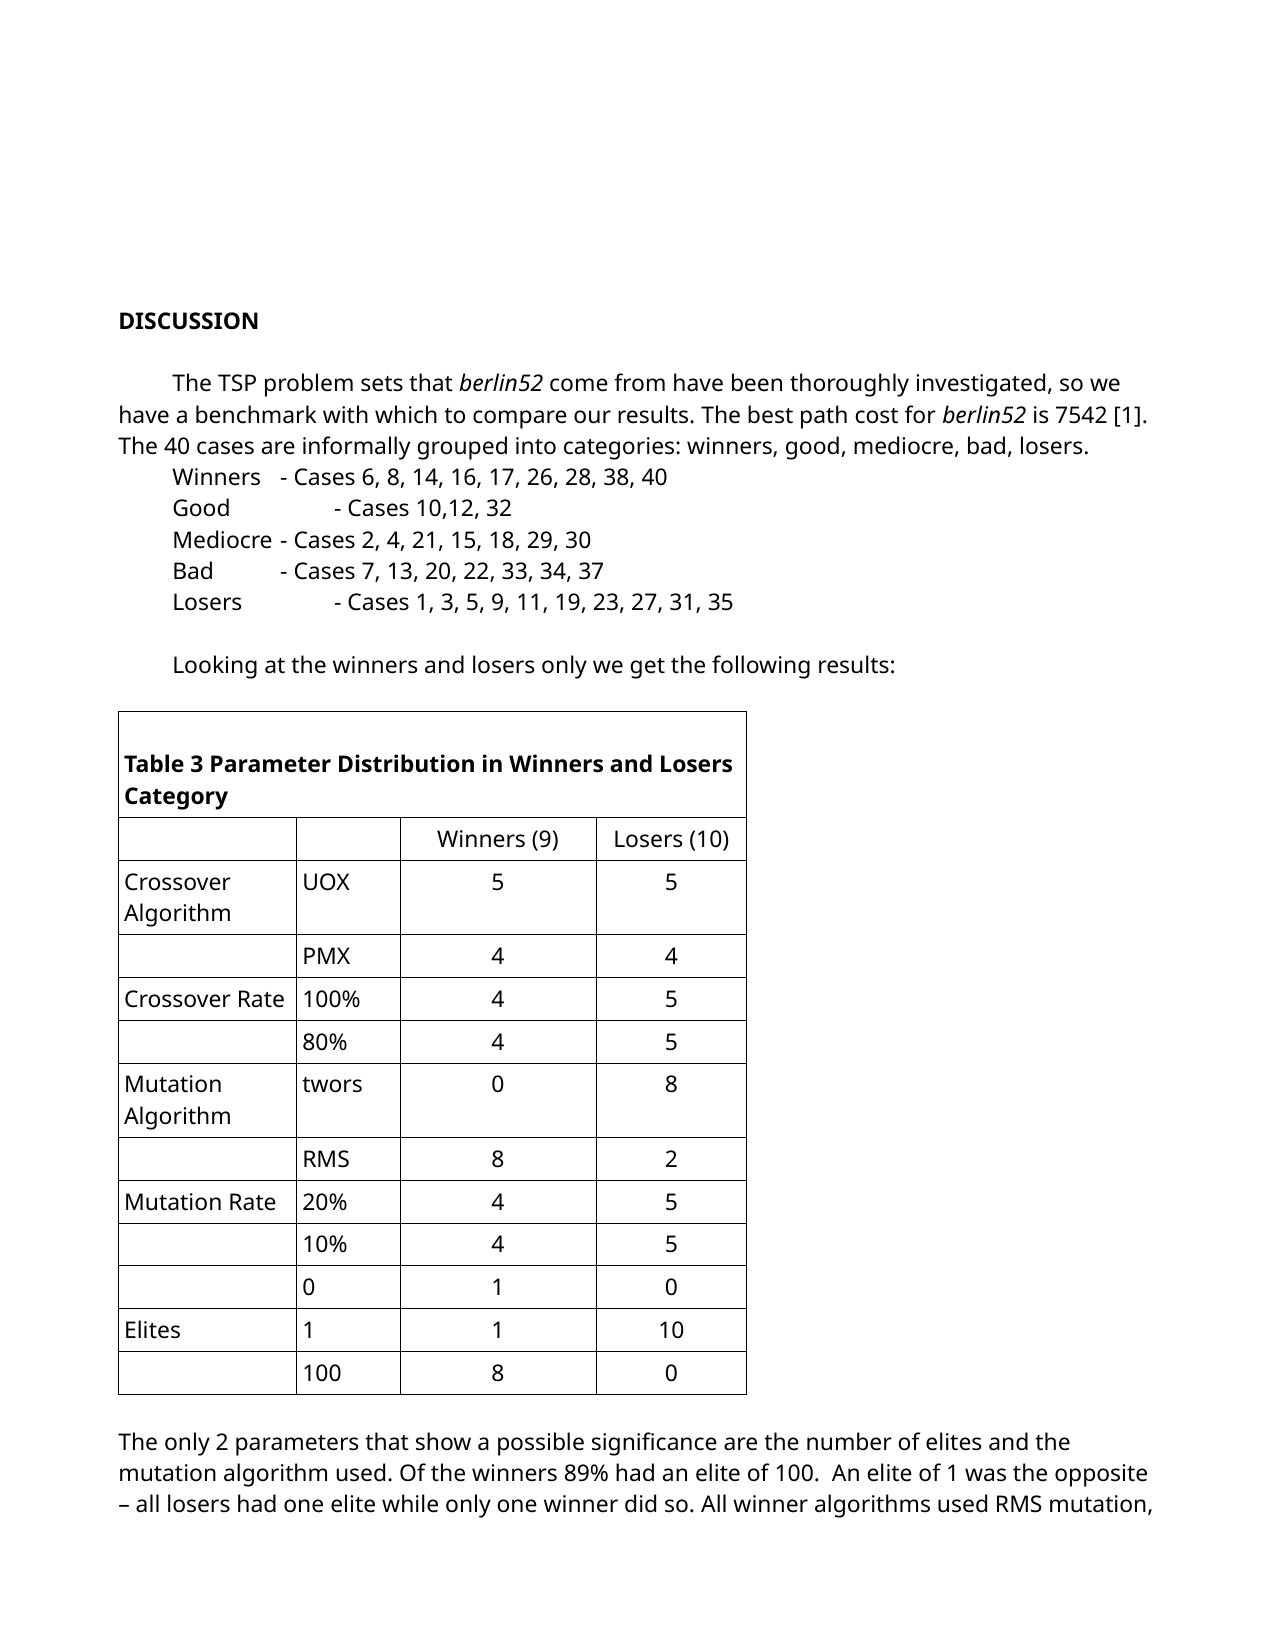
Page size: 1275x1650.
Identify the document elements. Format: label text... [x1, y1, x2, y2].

table_cell 10% [297, 1224, 400, 1265]
table_cell [119, 1021, 296, 1062]
table_cell [119, 1352, 296, 1394]
table_cell 0 [597, 1352, 746, 1394]
text Winners - Cases 6, 8, 14, 16, 17, 26, 28, 38, 40 [118, 461, 1157, 492]
table_cell Crossover Rate [119, 978, 296, 1019]
table_cell Mutation Rate [119, 1181, 296, 1222]
table_cell 5 [597, 1021, 746, 1062]
table_cell [297, 818, 400, 859]
table_cell 8 [401, 1352, 596, 1394]
table_cell Mutation Algorithm [119, 1064, 296, 1137]
text Losers - Cases 1, 3, 5, 9, 11, 19, 23, 27, 31, 35 [118, 586, 1157, 617]
text Looking at the winners and losers only we get the following results: [118, 649, 1157, 680]
table_cell Elites [119, 1309, 296, 1351]
table_cell 8 [597, 1064, 746, 1137]
table_cell 20% [297, 1181, 400, 1222]
table_cell PMX [297, 935, 400, 977]
table_cell 5 [597, 978, 746, 1019]
table_cell 1 [401, 1266, 596, 1308]
table_cell 0 [297, 1266, 400, 1308]
table_cell 80% [297, 1021, 400, 1062]
table_cell Losers (10) [597, 818, 746, 859]
table_cell [119, 1266, 296, 1308]
table_cell 0 [597, 1266, 746, 1308]
table_cell 10 [597, 1309, 746, 1351]
table_cell 5 [597, 1224, 746, 1265]
table_header Table 3 Parameter Distribution in Winners and Losers Category [119, 712, 746, 817]
text The TSP problem sets that berlin52 come from have been thoroughly investigated, so we have a benchmark with which to compare our results. The best path cost for berlin52 is 7542 [1]. The 40 cases are informally grouped into categories: winners, good, mediocre, bad, losers. [118, 367, 1157, 461]
table_cell [119, 1224, 296, 1265]
table_cell 5 [597, 1181, 746, 1222]
table_cell 4 [401, 935, 596, 977]
table_cell 4 [597, 935, 746, 977]
table_cell Winners (9) [401, 818, 596, 859]
table_cell 2 [597, 1138, 746, 1179]
text Mediocre - Cases 2, 4, 21, 15, 18, 29, 30 [118, 524, 1157, 555]
table_cell 100 [297, 1352, 400, 1394]
text The only 2 parameters that show a possible significance are the number of elites and the mutation algorithm used. Of the winners 89% had an elite of 100. An elite of 1 was the opposite – all losers had one elite while only one winner did so. All winner algorithms used RMS mutation, [118, 1426, 1157, 1519]
text Bad - Cases 7, 13, 20, 22, 33, 34, 37 [118, 555, 1157, 586]
table_cell RMS [297, 1138, 400, 1179]
table_cell twors [297, 1064, 400, 1137]
table_cell 4 [401, 1224, 596, 1265]
table_cell 4 [401, 978, 596, 1019]
table_cell 1 [297, 1309, 400, 1351]
table_cell 5 [597, 861, 746, 934]
table_cell 1 [401, 1309, 596, 1351]
table_cell 8 [401, 1138, 596, 1179]
text DISCUSSION [118, 305, 1157, 336]
table_cell Crossover Algorithm [119, 861, 296, 934]
table_cell 4 [401, 1181, 596, 1222]
table_cell 5 [401, 861, 596, 934]
table_cell 0 [401, 1064, 596, 1137]
table_cell 100% [297, 978, 400, 1019]
table_cell [119, 935, 296, 977]
table_cell [119, 1138, 296, 1179]
table_cell [119, 818, 296, 859]
table_cell UOX [297, 861, 400, 934]
text Good - Cases 10,12, 32 [118, 492, 1157, 524]
table_cell 4 [401, 1021, 596, 1062]
